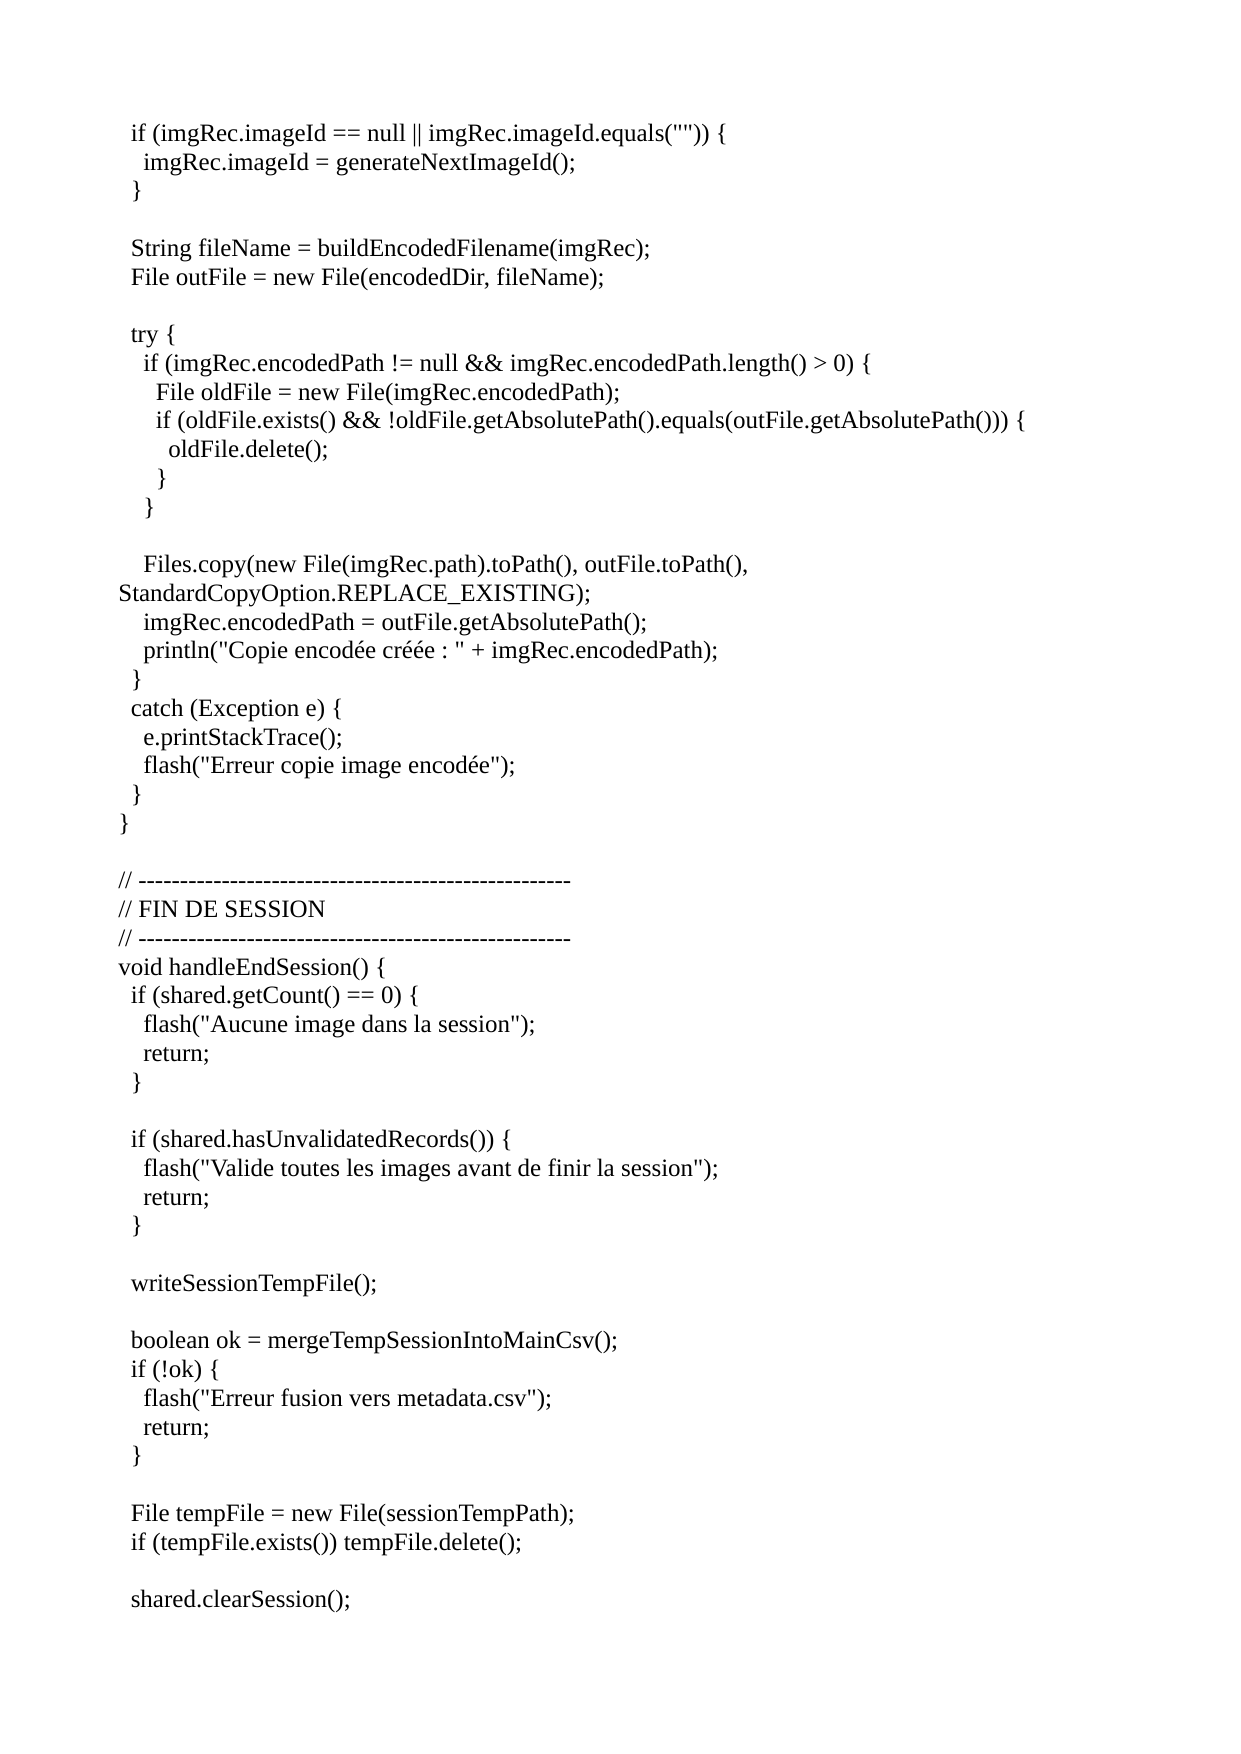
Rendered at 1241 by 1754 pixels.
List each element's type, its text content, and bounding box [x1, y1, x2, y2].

text File oldFile = new File(imgRec.encodedPath); [118, 377, 1122, 406]
text if (tempFile.exists()) tempFile.delete(); [118, 1527, 1122, 1556]
text // ---------------------------------------------------- [118, 866, 1122, 894]
text flash("Erreur copie image encodée"); [118, 751, 1122, 779]
text imgRec.encodedPath = outFile.getAbsolutePath(); [118, 607, 1122, 636]
text String fileName = buildEncodedFilename(imgRec); [118, 233, 1122, 262]
text File tempFile = new File(sessionTempPath); [118, 1498, 1122, 1527]
text if (shared.hasUnvalidatedRecords()) { [118, 1124, 1122, 1153]
text } [118, 1441, 1122, 1469]
text if (!ok) { [118, 1354, 1122, 1383]
text flash("Erreur fusion vers metadata.csv"); [118, 1383, 1122, 1412]
text // ---------------------------------------------------- [118, 923, 1122, 952]
text return; [118, 1412, 1122, 1441]
text } [118, 492, 1122, 521]
text } [118, 779, 1122, 808]
text imgRec.imageId = generateNextImageId(); [118, 147, 1122, 176]
text println("Copie encodée créée : " + imgRec.encodedPath); [118, 636, 1122, 664]
text oldFile.delete(); [118, 434, 1122, 463]
text if (oldFile.exists() && !oldFile.getAbsolutePath().equals(outFile.getAbsolutePath())) { [118, 406, 1122, 434]
text return; [118, 1182, 1122, 1211]
text writeSessionTempFile(); [118, 1268, 1122, 1297]
text shared.clearSession(); [118, 1584, 1122, 1613]
text } [118, 1067, 1122, 1096]
text e.printStackTrace(); [118, 722, 1122, 751]
text flash("Aucune image dans la session"); [118, 1009, 1122, 1038]
text // FIN DE SESSION [118, 894, 1122, 923]
text } [118, 463, 1122, 492]
text if (shared.getCount() == 0) { [118, 981, 1122, 1009]
text } [118, 808, 1122, 837]
text } [118, 664, 1122, 693]
text } [118, 1211, 1122, 1239]
text void handleEndSession() { [118, 952, 1122, 981]
text try { [118, 319, 1122, 348]
text boolean ok = mergeTempSessionIntoMainCsv(); [118, 1326, 1122, 1354]
text Files.copy(new File(imgRec.path).toPath(), outFile.toPath(), StandardCopyOption.REPLACE_EXISTING); [118, 549, 1122, 607]
text catch (Exception e) { [118, 693, 1122, 722]
text flash("Valide toutes les images avant de finir la session"); [118, 1153, 1122, 1182]
text if (imgRec.encodedPath != null && imgRec.encodedPath.length() > 0) { [118, 348, 1122, 377]
text File outFile = new File(encodedDir, fileName); [118, 262, 1122, 291]
text } [118, 176, 1122, 204]
text if (imgRec.imageId == null || imgRec.imageId.equals("")) { [118, 118, 1122, 147]
text return; [118, 1038, 1122, 1067]
